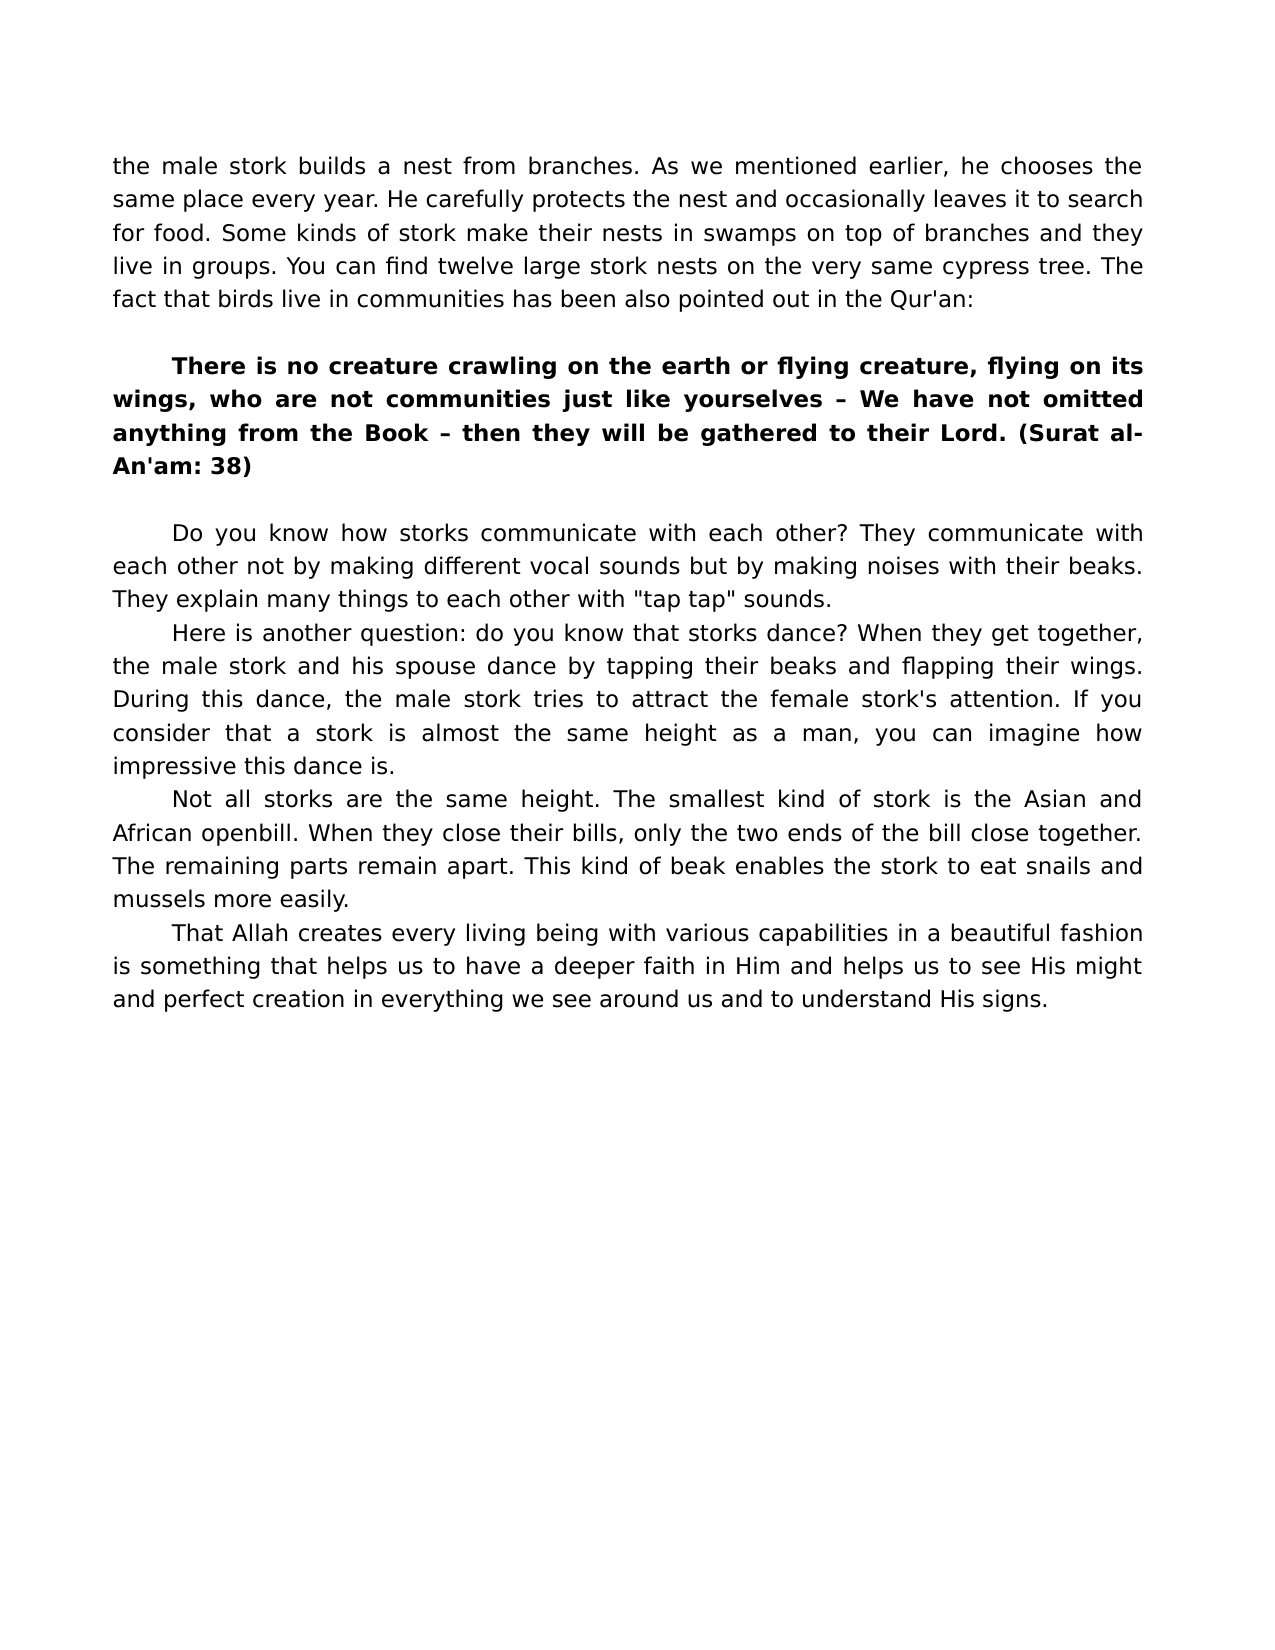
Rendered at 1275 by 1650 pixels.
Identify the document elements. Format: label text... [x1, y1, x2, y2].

text Here is another question: do you know that storks dance? When they get together, the male stork and his spouse dance by tapping their beaks and flapping their wings. During this dance, the male stork tries to attract the female stork's attention. If you consider that a stork is almost the same height as a man, you can imagine how impressive this dance is. [112, 614, 1145, 781]
text That Allah creates every living being with various capabilities in a beautiful fashion is something that helps us to have a deeper faith in Him and helps us to see His might and perfect creation in everything we see around us and to understand His signs. [112, 914, 1145, 1014]
text Do you know how storks communicate with each other? They communicate with each other not by making different vocal sounds but by making noises with their beaks. They explain many things to each other with "tap tap" sounds. [112, 514, 1145, 614]
text the male stork builds a nest from branches. As we mentioned earlier, he chooses the same place every year. He carefully protects the nest and occasionally leaves it to search for food. Some kinds of stork make their nests in swamps on top of branches and they live in groups. You can find twelve large stork nests on the very same cypress tree. The fact that birds live in communities has been also pointed out in the Qur'an: [112, 148, 1145, 314]
text There is no creature crawling on the earth or flying creature, flying on its wings, who are not communities just like yourselves – We have not omitted anything from the Book – then they will be gathered to their Lord. (Surat al-An'am: 38) [112, 348, 1145, 481]
text Not all storks are the same height. The smallest kind of stork is the Asian and African openbill. When they close their bills, only the two ends of the bill close together. The remaining parts remain apart. This kind of beak enables the stork to eat snails and mussels more easily. [112, 781, 1145, 914]
